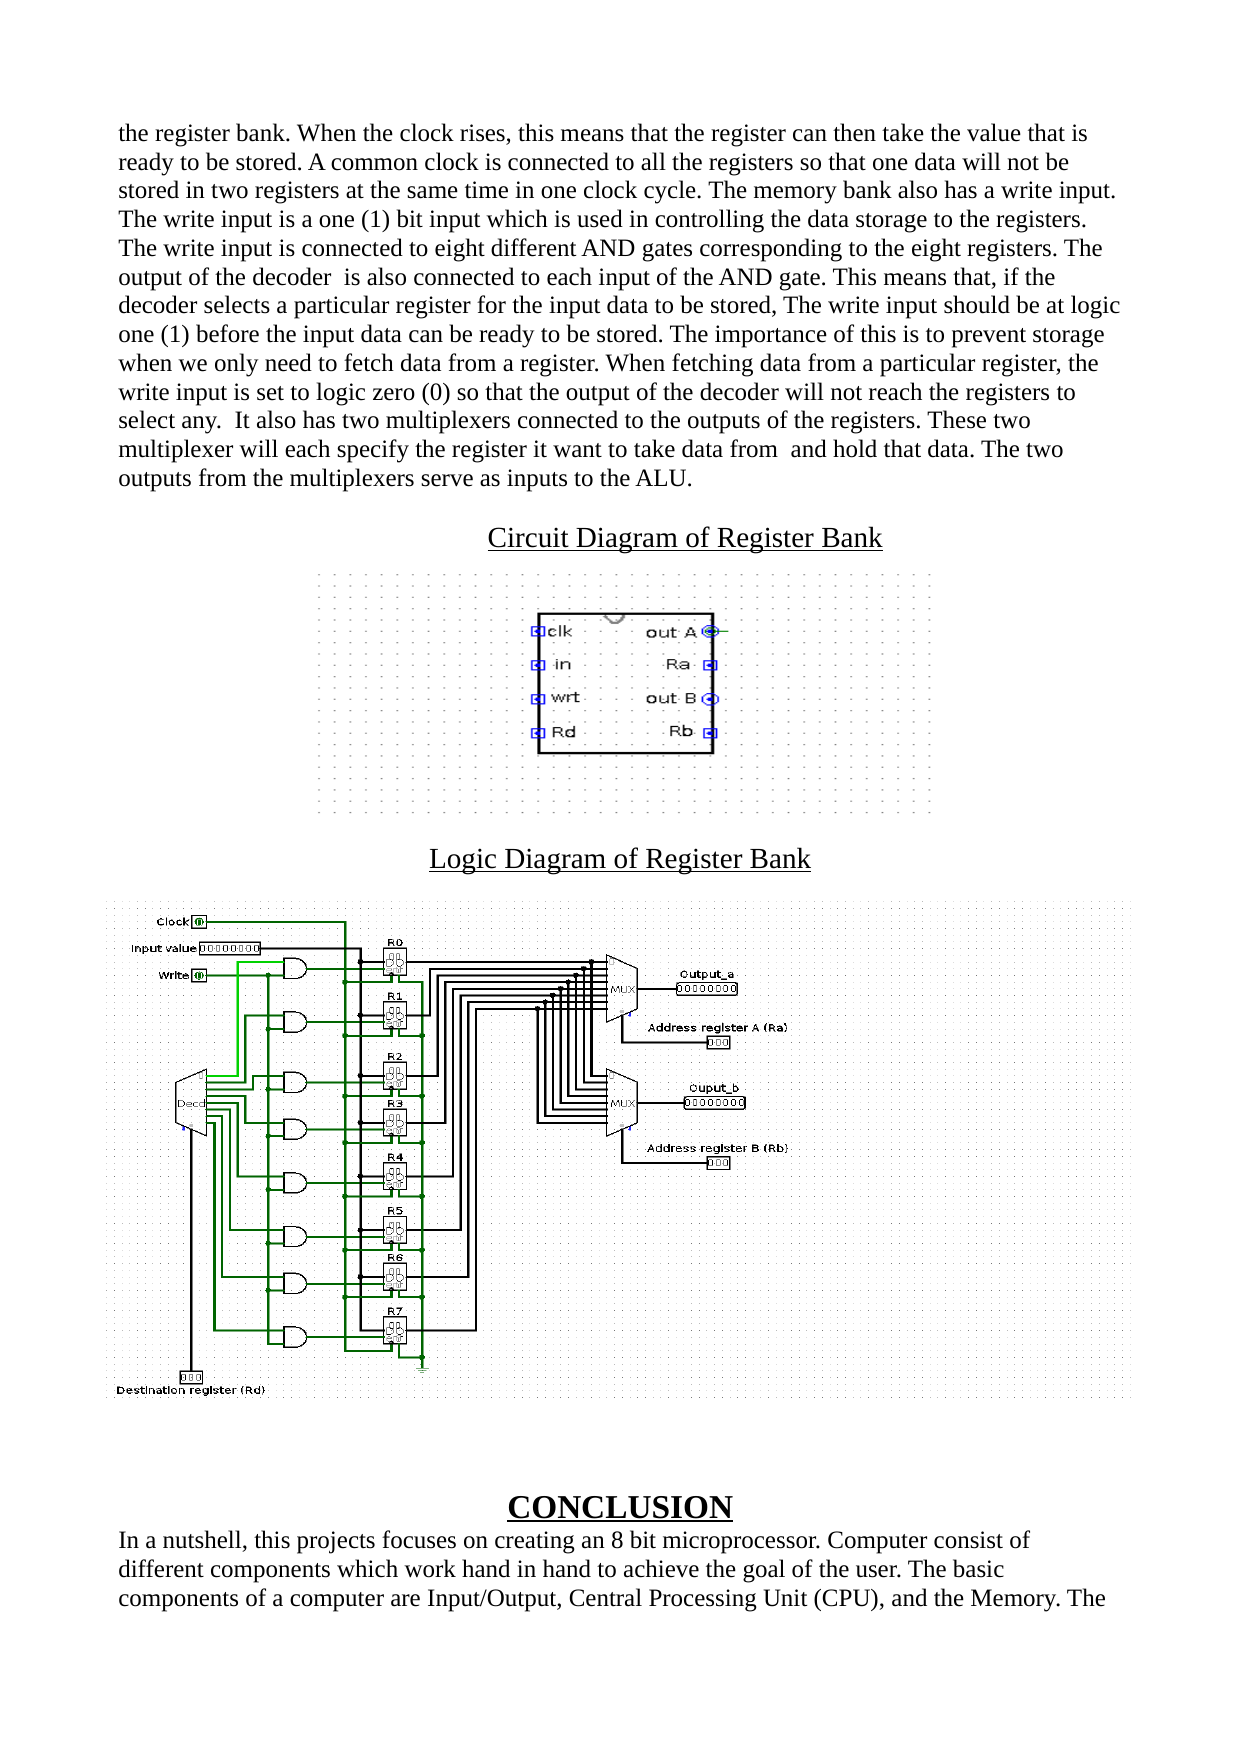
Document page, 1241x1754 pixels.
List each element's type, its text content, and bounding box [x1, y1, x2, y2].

text CONCLUSION [118, 1487, 1122, 1525]
text In a nutshell, this projects focuses on creating an 8 bit microprocessor. Computer consist of different components which work hand in hand to achieve the goal of the user. The basic components of a computer are Input/Output, Central Processing Unit (CPU), and the Memory. The [118, 1525, 1122, 1612]
text the register bank. When the clock rises, this means that the register can then take the value that is ready to be stored. A common clock is connected to all the registers so that one data will not be stored in two registers at the same time in one clock cycle. The memory bank also has a write input. The write input is a one (1) bit input which is used in controlling the data storage to the registers. The write input is connected to eight different AND gates corresponding to the eight registers. The output of the decoder is also connected to each input of the AND gate. This means that, if the decoder selects a particular register for the input data to be stored, The write input should be at logic one (1) before the input data can be ready to be stored. The importance of this is to prevent storage when we only need to fetch data from a register. When fetching data from a particular register, the write input is set to logic zero (0) so that the output of the decoder will not reach the registers to select any. It also has two multiplexers connected to the outputs of the registers. These two multiplexer will each specify the register it want to take data from and hold that data. The two outputs from the multiplexers serve as inputs to the ALU. [118, 118, 1122, 492]
text Circuit Diagram of Register Bank [118, 521, 1122, 554]
picture [306, 564, 932, 820]
picture [106, 897, 1133, 1401]
text Logic Diagram of Register Bank [118, 842, 1122, 875]
